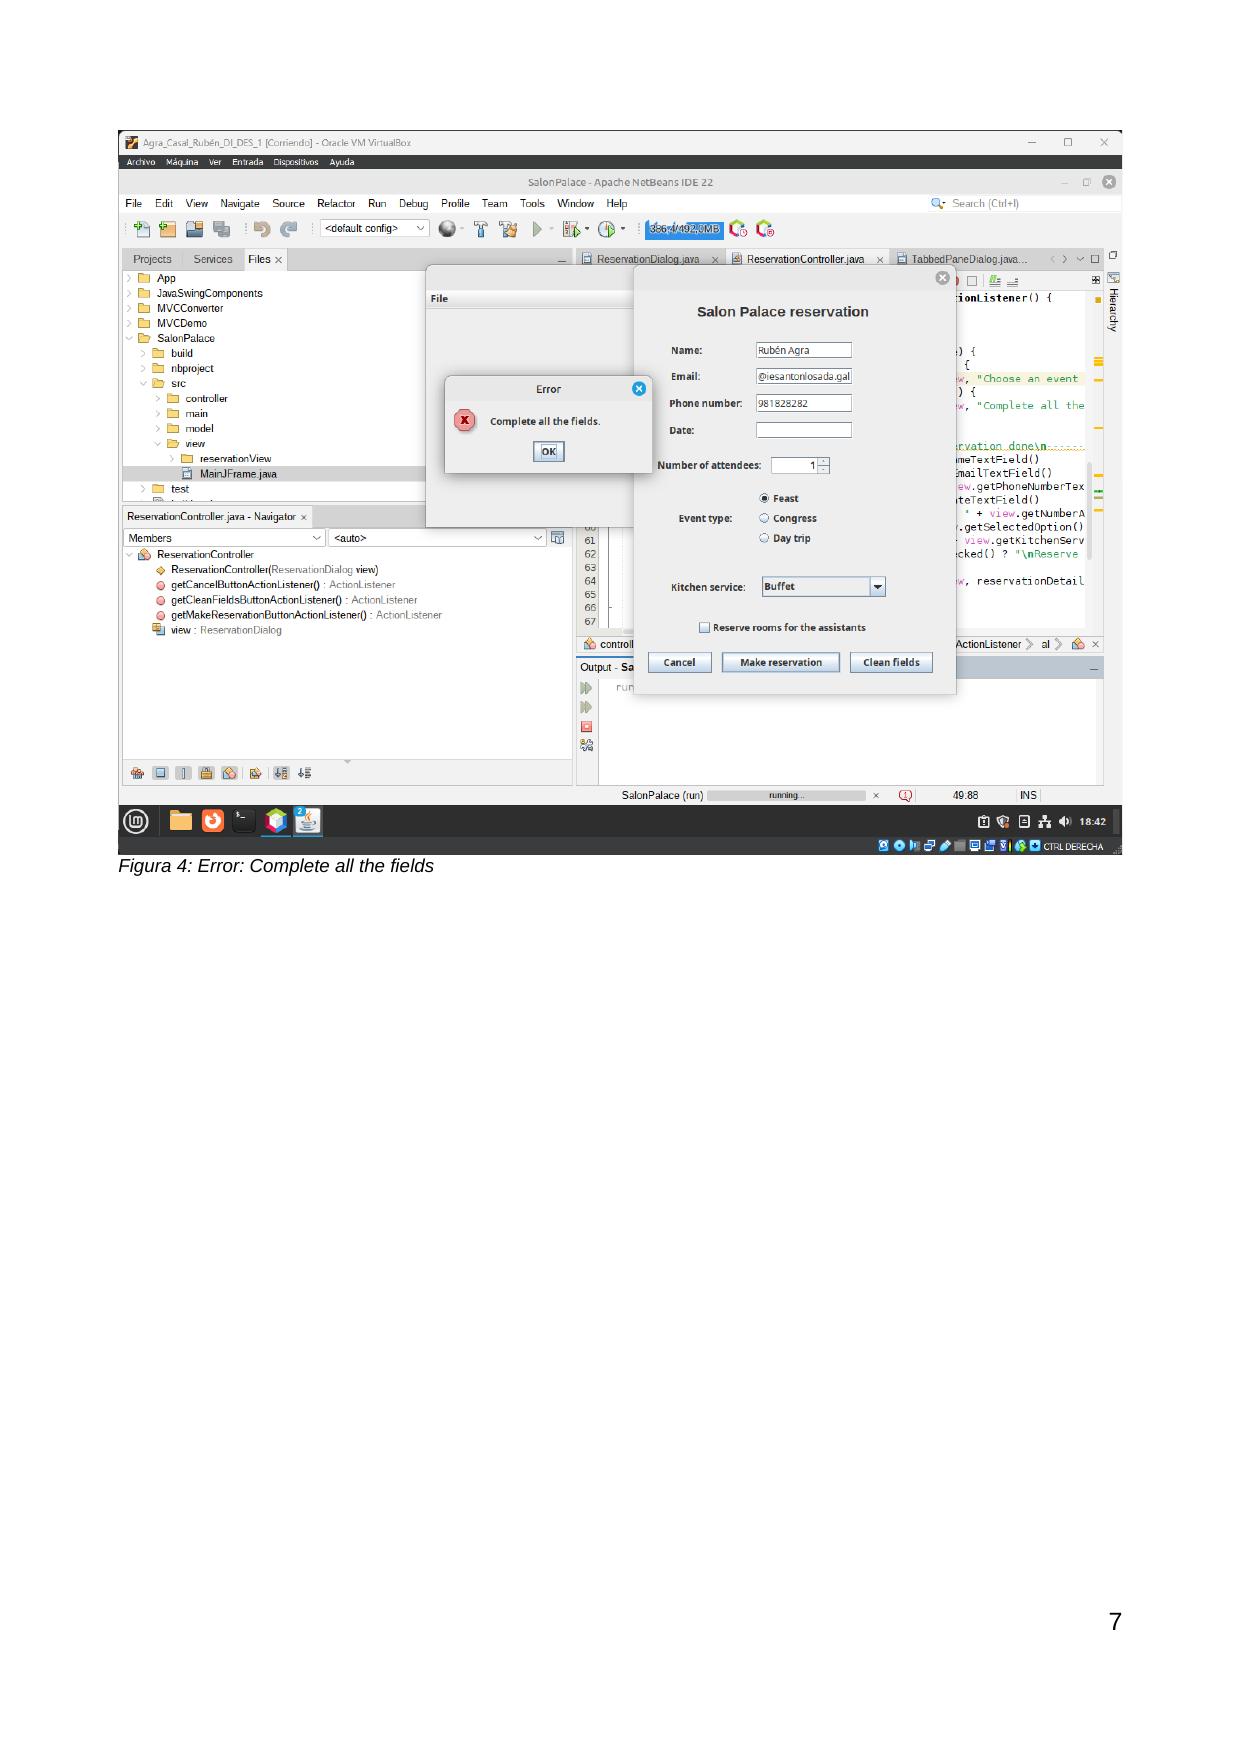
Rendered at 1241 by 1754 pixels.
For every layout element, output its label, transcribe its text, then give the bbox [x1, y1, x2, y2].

picture [118, 130, 1123, 855]
text Figura 4: Error: Complete all the fields [118, 855, 1122, 877]
